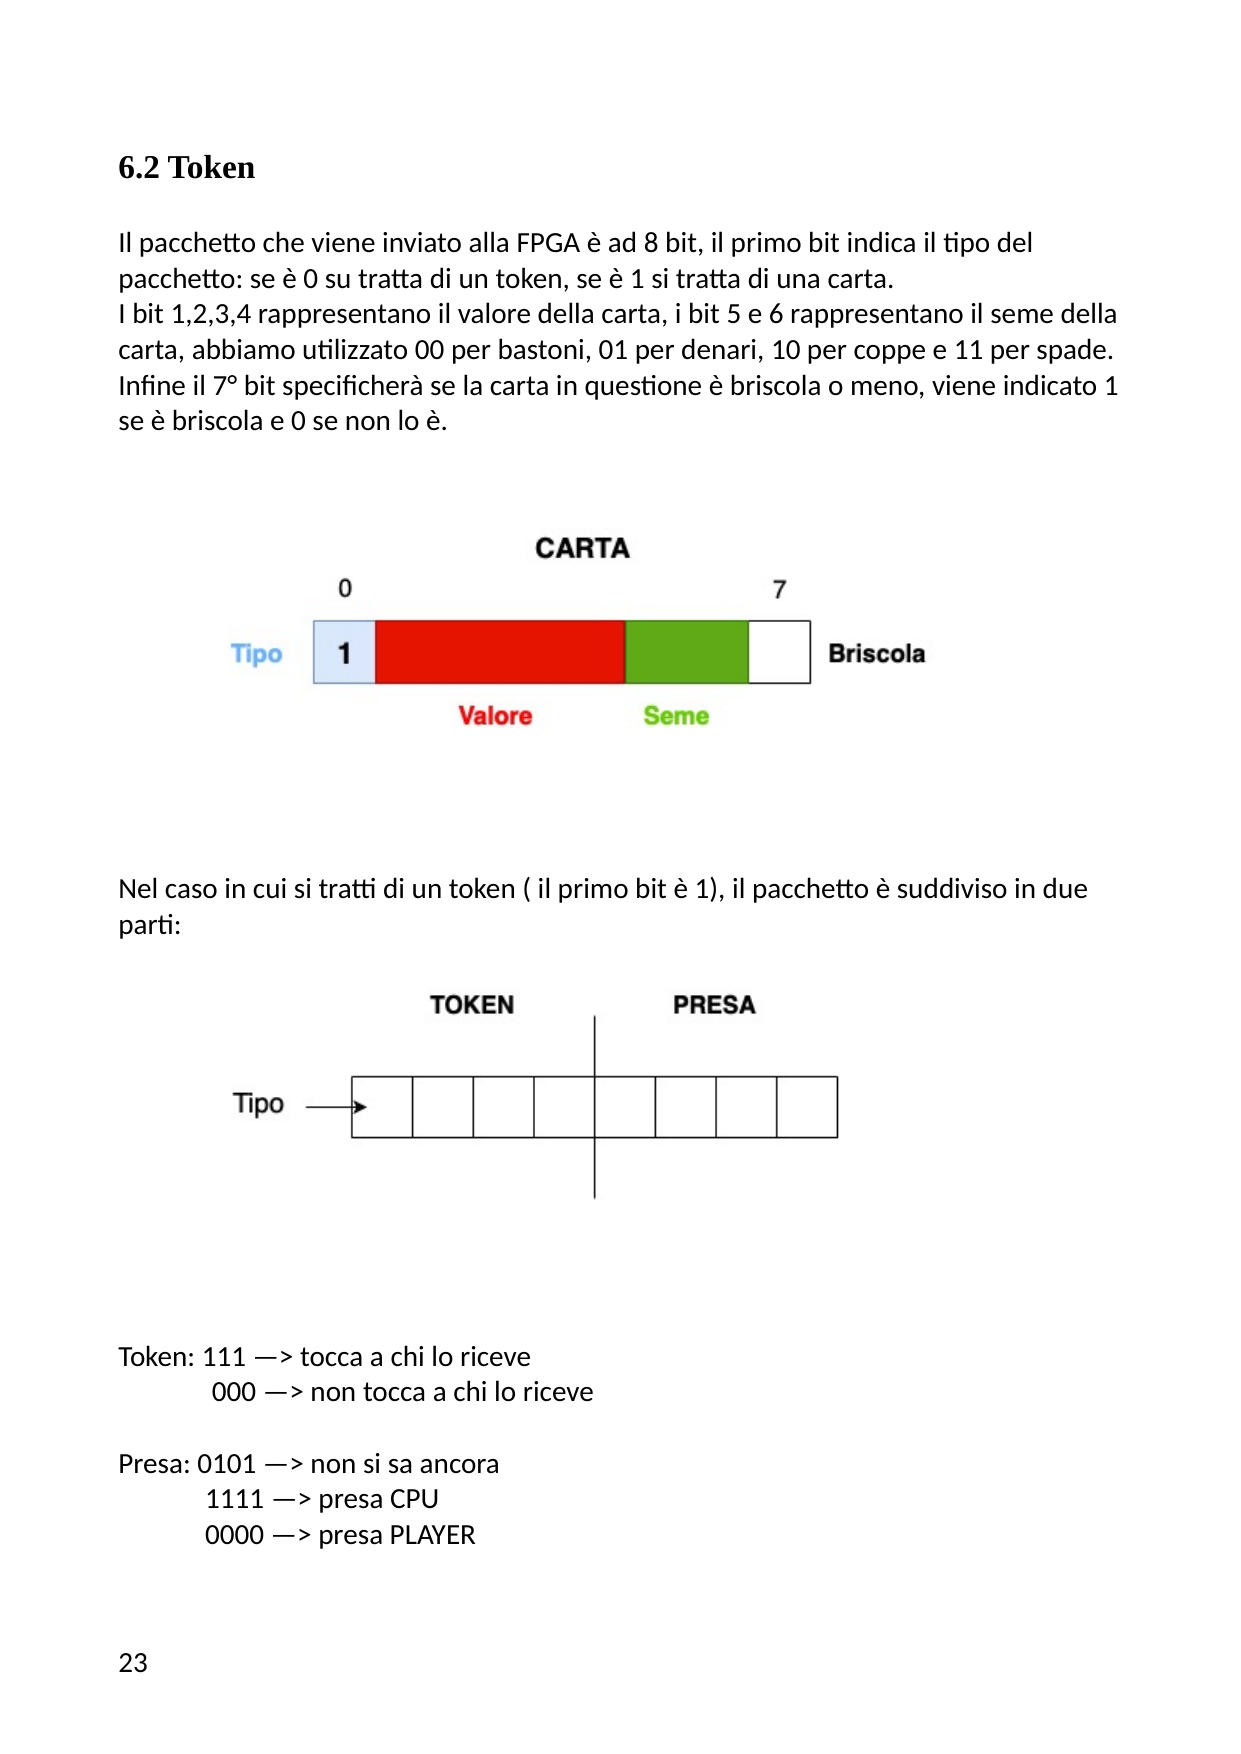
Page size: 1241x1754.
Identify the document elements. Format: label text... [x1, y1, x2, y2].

text Infine il 7° bit specificherà se la carta in questione è briscola o meno, viene indicato 1 se è briscola e 0 se non lo è. [118, 367, 1122, 438]
text 000 —> non tocca a chi lo riceve [118, 1373, 1122, 1409]
text 1111 —> presa CPU [118, 1480, 1122, 1516]
text Token: 111 —> tocca a chi lo riceve [118, 1338, 1122, 1373]
text 6.2 Token [118, 148, 1122, 186]
text 0000 —> presa PLAYER [118, 1516, 1122, 1552]
picture [230, 988, 840, 1201]
text Presa: 0101 —> non si sa ancora [118, 1445, 1122, 1480]
picture [228, 527, 951, 731]
text I bit 1,2,3,4 rappresentano il valore della carta, i bit 5 e 6 rappresentano il seme della carta, abbiamo utilizzato 00 per bastoni, 01 per denari, 10 per coppe e 11 per spade. [118, 296, 1122, 367]
text Il pacchetto che viene inviato alla FPGA è ad 8 bit, il primo bit indica il tipo del pacchetto: se è 0 su tratta di un token, se è 1 si tratta di una carta. [118, 224, 1122, 296]
text Nel caso in cui si tratti di un token ( il primo bit è 1), il pacchetto è suddiviso in due parti: [118, 871, 1122, 942]
